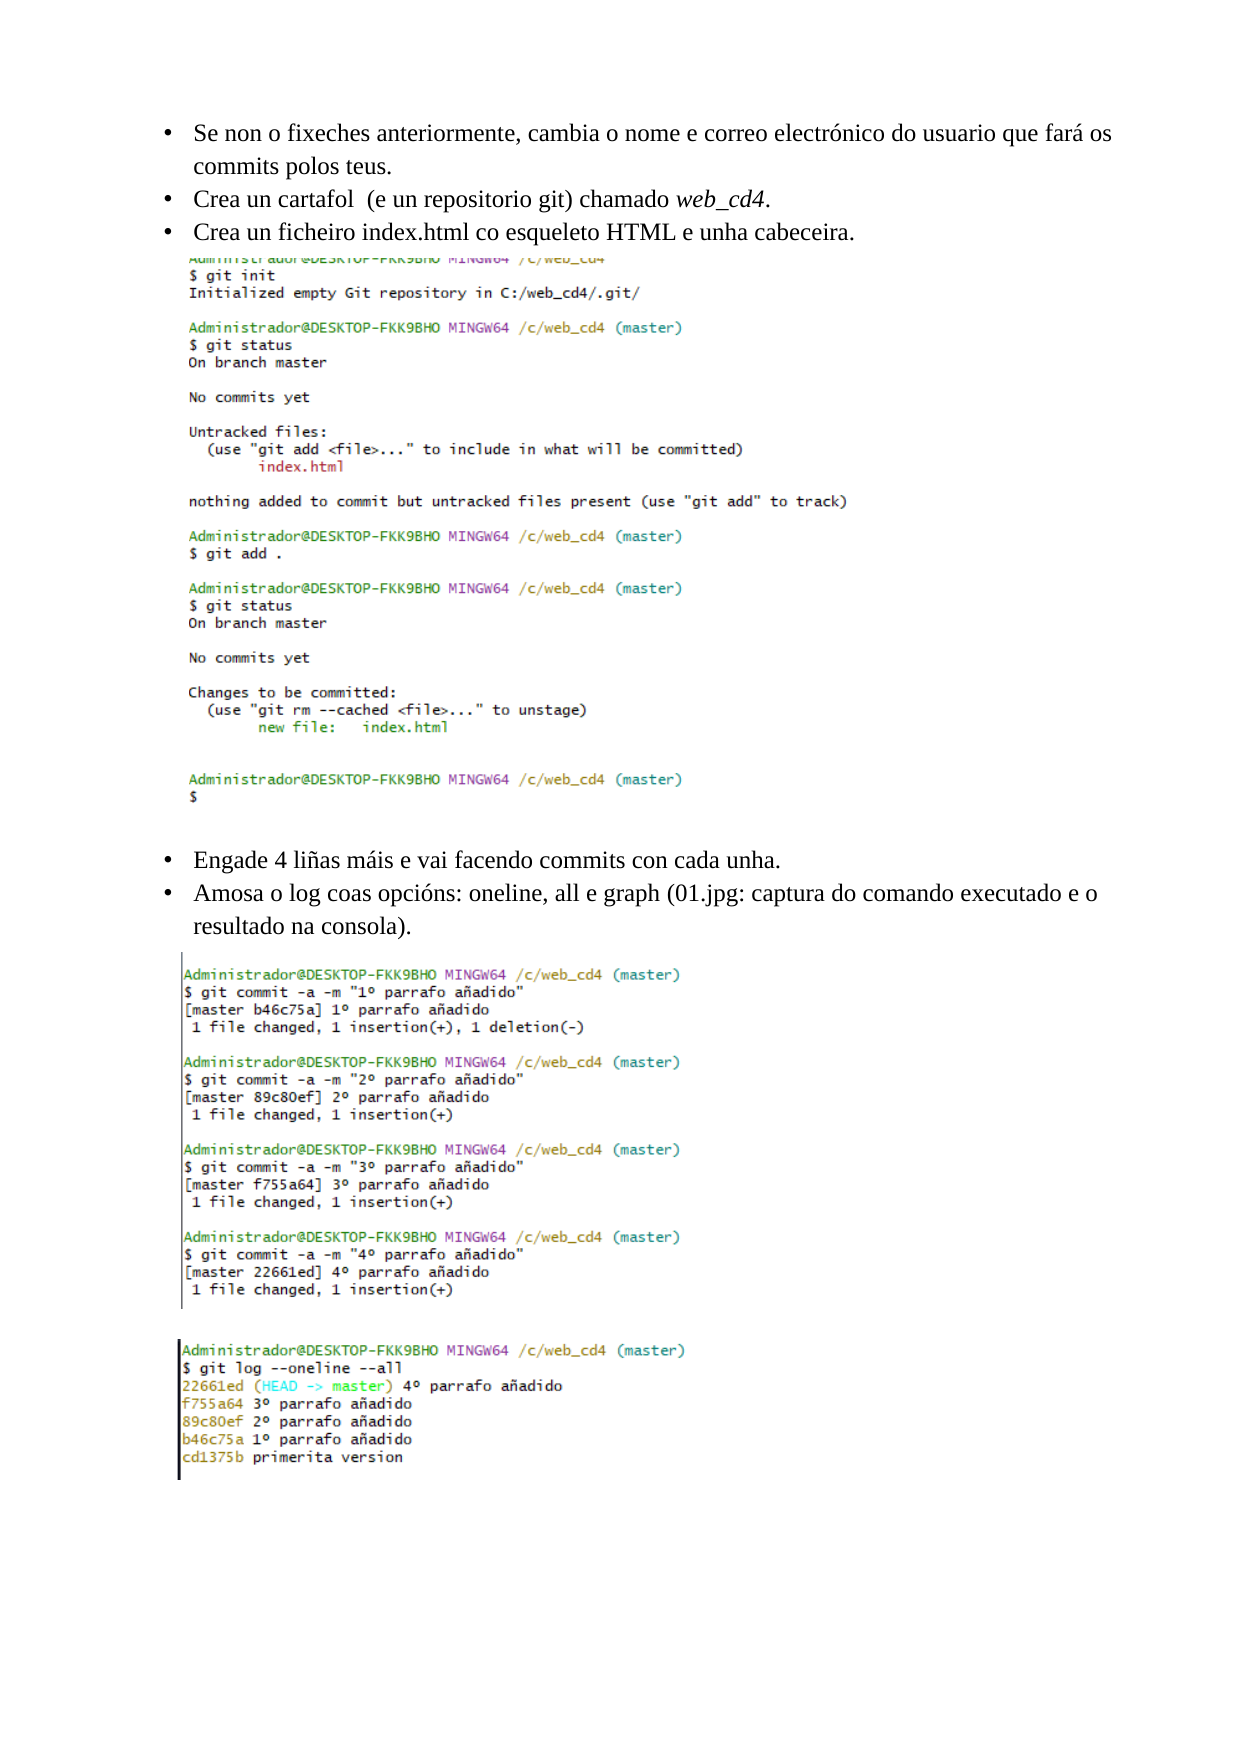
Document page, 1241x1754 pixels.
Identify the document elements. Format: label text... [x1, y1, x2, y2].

list Engade 4 liñas máis e vai facendo commits con cada unha. [164, 845, 1122, 874]
picture [189, 258, 924, 808]
list Se non o fixeches anteriormente, cambia o nome e correo electrónico do usuario que fará os commits polos teus. [164, 118, 1122, 180]
picture [181, 952, 755, 1309]
list Amosa o log coas opcións: oneline, all e graph (01.jpg: captura do comando executado e o resultado na consola). [164, 878, 1122, 940]
list Crea un ficheiro index.html co esqueleto HTML e unha cabeceira. [164, 217, 1122, 246]
picture [177, 1339, 737, 1480]
list Crea un cartafol (e un repositorio git) chamado web_cd4. [164, 184, 1122, 213]
